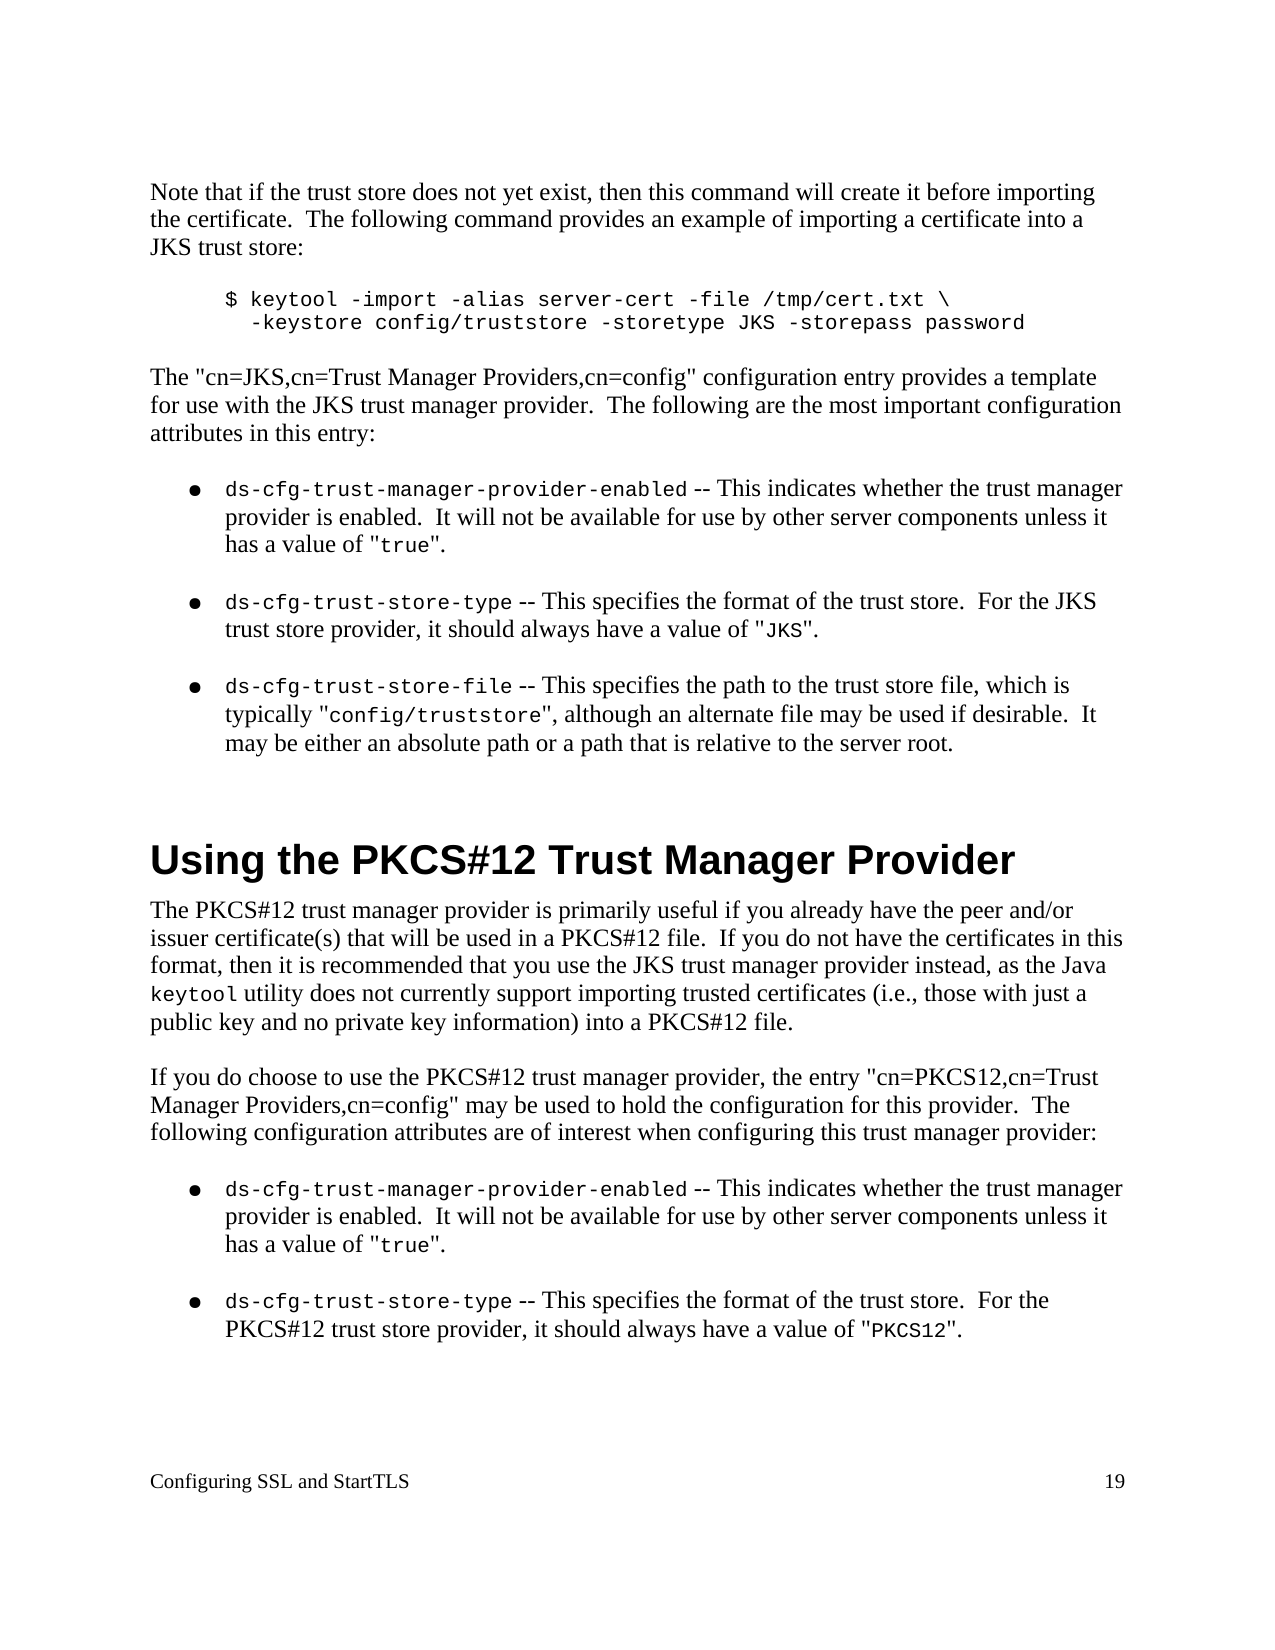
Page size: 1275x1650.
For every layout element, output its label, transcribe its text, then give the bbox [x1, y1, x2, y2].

list ds-cfg-trust-store-file -- This specifies the path to the trust store file, which is typically "config/truststore", although an alternate file may be used if desirable. It may be either an absolute path or a path that is relative to the server root. [187, 672, 1125, 756]
text Note that if the trust store does not yet exist, then this command will create it before importing the certificate. The following command provides an example of importing a certificate into a JKS trust store: [150, 178, 1125, 261]
subtitle Using the PKCS#12 Trust Manager Provider [150, 837, 1125, 883]
list ds-cfg-trust-manager-provider-enabled -- This indicates whether the trust manager provider is enabled. It will not be available for use by other server components unless it has a value of "true". [187, 1174, 1125, 1259]
list ds-cfg-trust-store-type -- This specifies the format of the trust store. For the JKS trust store provider, it should always have a value of "JKS". [187, 587, 1125, 644]
list ds-cfg-trust-store-type -- This specifies the format of the trust store. For the PKCS#12 trust store provider, it should always have a value of "PKCS12". [187, 1286, 1125, 1343]
text If you do choose to use the PKCS#12 trust manager provider, the entry "cn=PKCS12,cn=Trust Manager Providers,cn=config" may be used to hold the configuration for this provider. The following configuration attributes are of interest when configuring this trust manager provider: [150, 1063, 1125, 1146]
text The "cn=JKS,cn=Trust Manager Providers,cn=config" configuration entry provides a template for use with the JKS trust manager provider. The following are the most important configuration attributes in this entry: [150, 363, 1125, 447]
text $ keytool -import -alias server-cert -file /tmp/cert.txt \ -keystore config/truststore -storetype JKS -storepass password [225, 288, 1050, 336]
text The PKCS#12 trust manager provider is primarily useful if you already have the peer and/or issuer certificate(s) that will be used in a PKCS#12 file. If you do not have the certificates in this format, then it is recommended that you use the JKS trust manager provider instead, as the Java keytool utility does not currently support importing trusted certificates (i.e., those with just a public key and no private key information) into a PKCS#12 file. [150, 896, 1125, 1035]
list ds-cfg-trust-manager-provider-enabled -- This indicates whether the trust manager provider is enabled. It will not be available for use by other server components unless it has a value of "true". [187, 474, 1125, 559]
